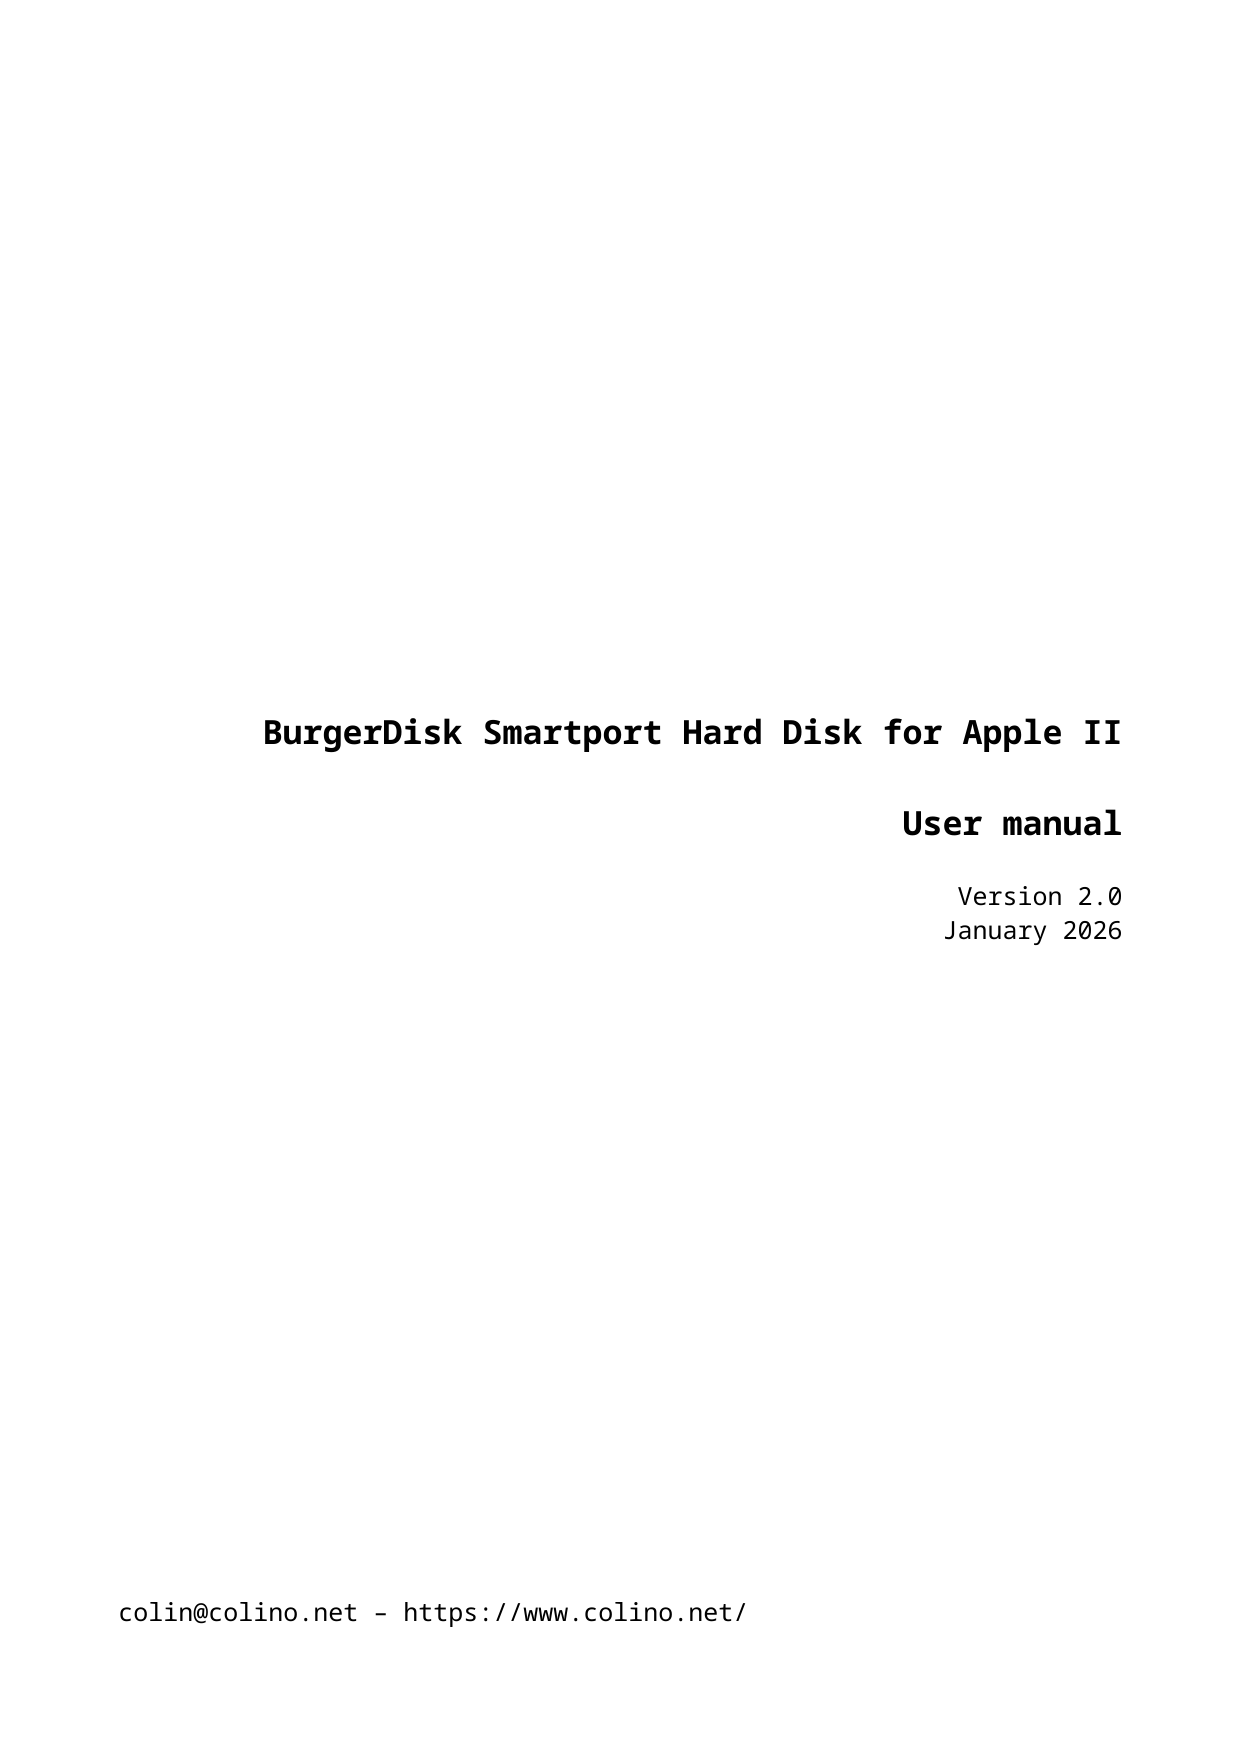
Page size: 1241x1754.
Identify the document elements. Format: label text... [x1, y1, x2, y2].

text colin@colino.net – https://www.colino.net/ [118, 1594, 1122, 1628]
text Version 2.0 [118, 879, 1122, 913]
text User manual [118, 799, 1122, 845]
text January 2026 [118, 913, 1122, 947]
text BurgerDisk Smartport Hard Disk for Apple II [118, 708, 1122, 754]
